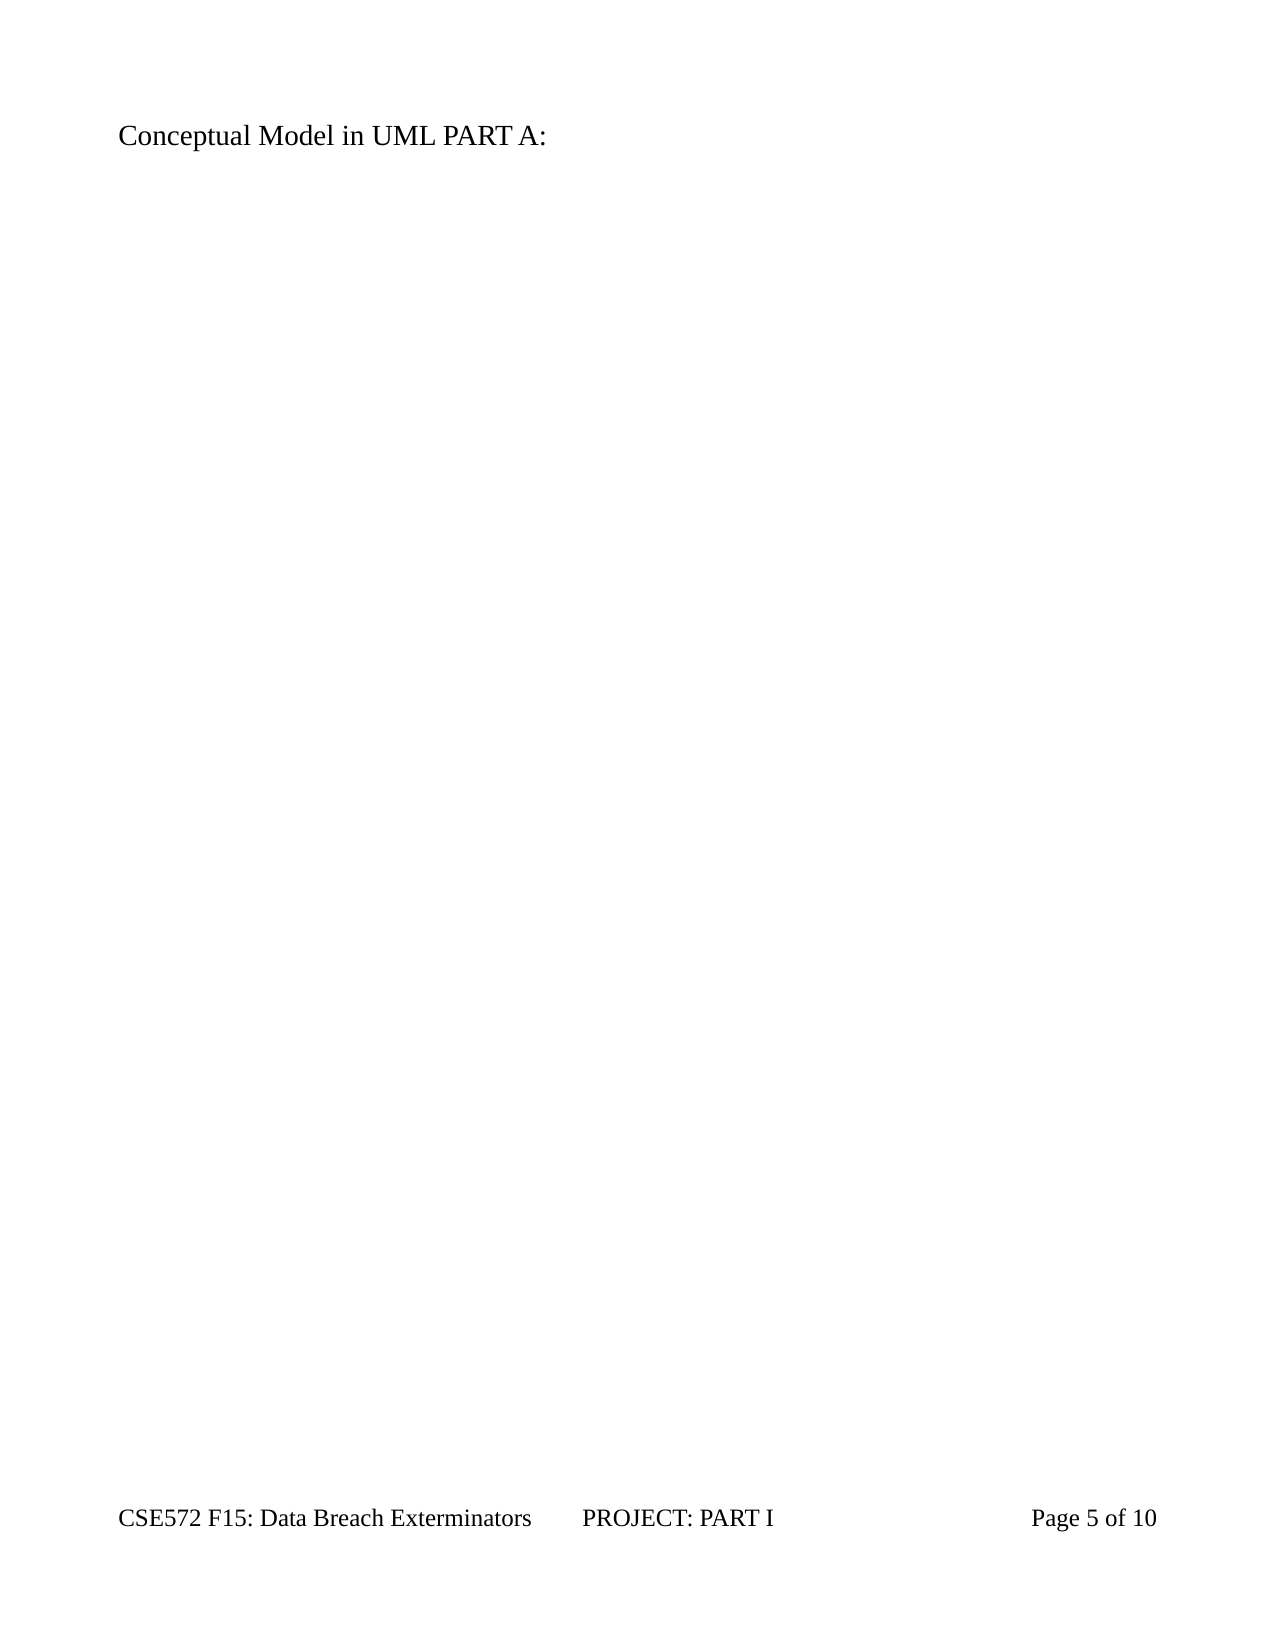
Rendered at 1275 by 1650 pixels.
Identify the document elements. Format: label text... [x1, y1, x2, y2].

text Conceptual Model in UML PART A: [118, 118, 1157, 152]
